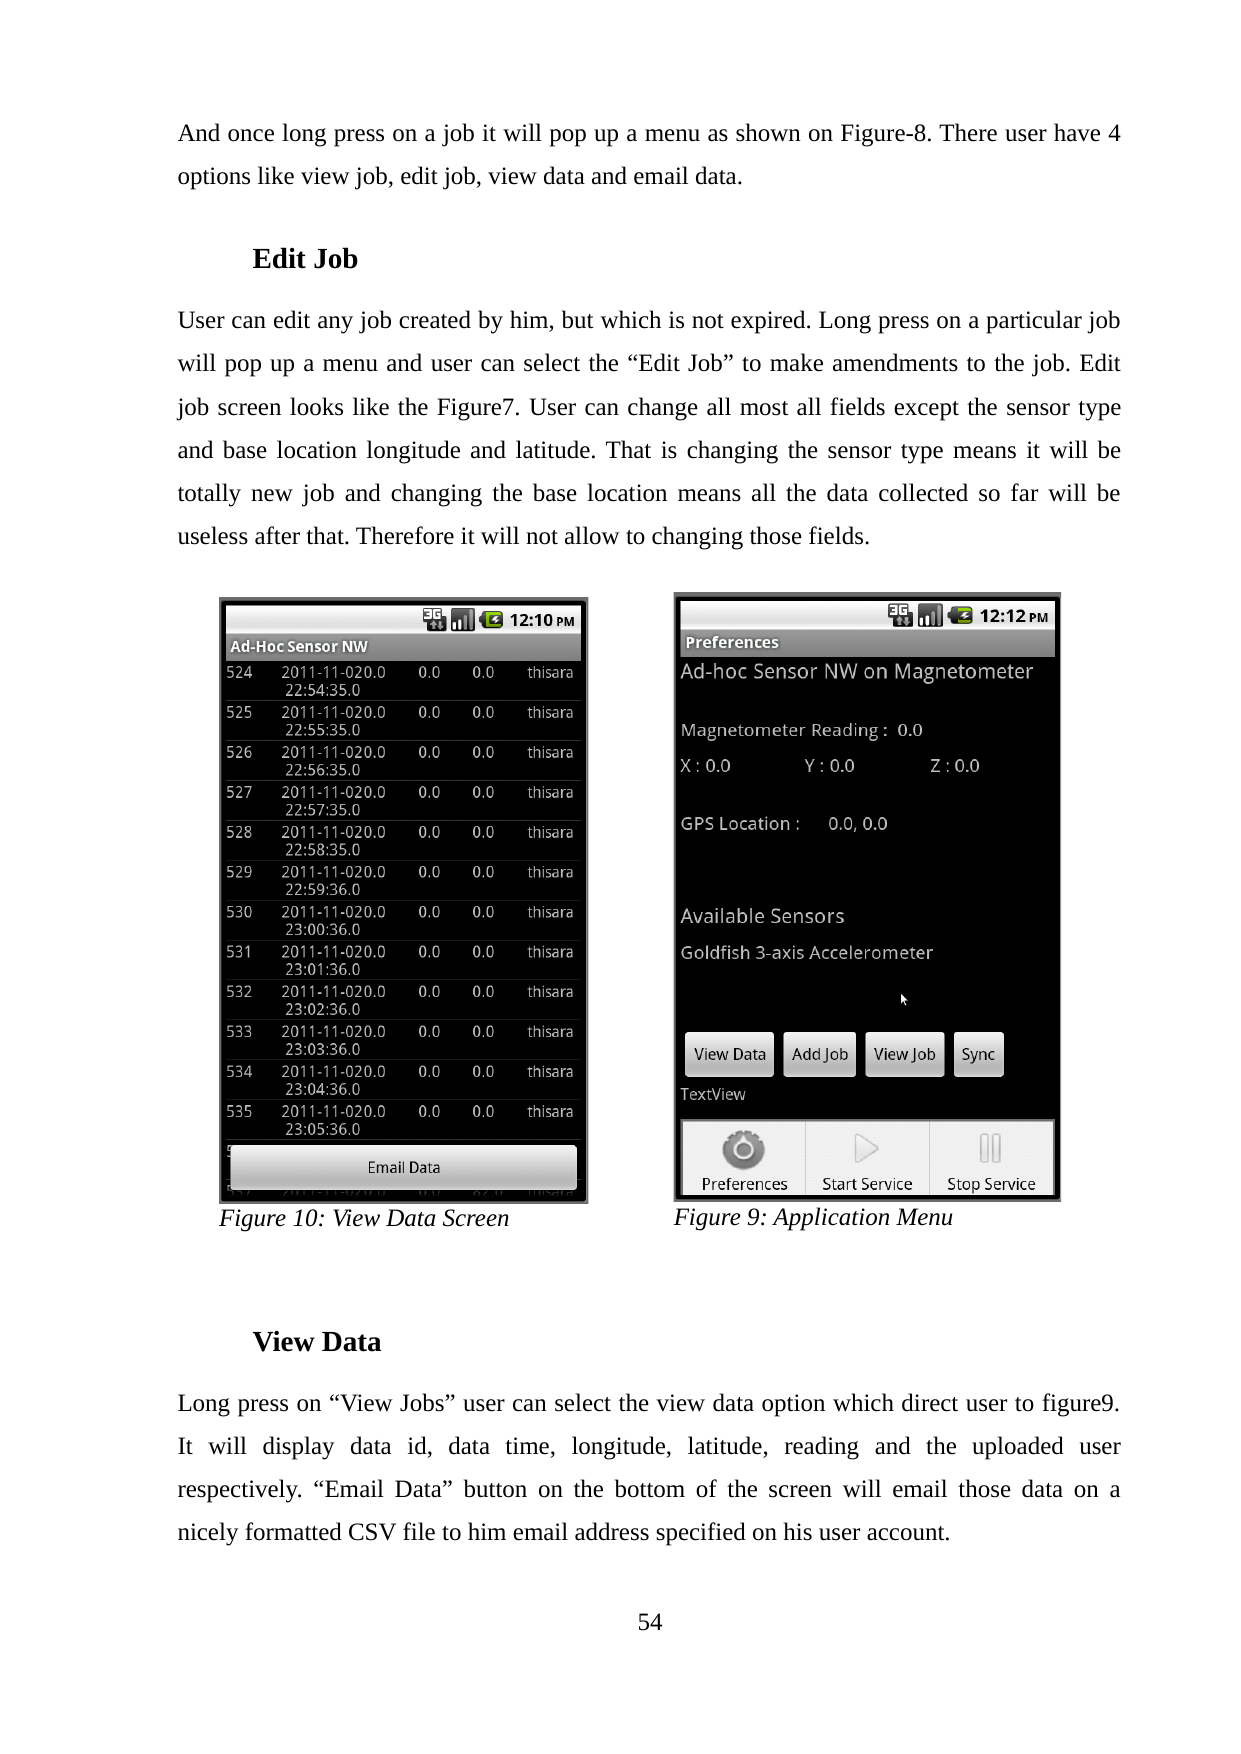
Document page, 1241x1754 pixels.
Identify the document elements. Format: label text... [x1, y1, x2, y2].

picture [219, 597, 589, 1204]
text Long press on “View Jobs” user can select the view data option which direct user to figure9. It will display data id, data time, longitude, latitude, reading and the uploaded user respectively. “Email Data” button on the bottom of the screen will email those data on a nicely formatted CSV file to him email address specified on his user account. [177, 1388, 1122, 1546]
subtitle Edit Job [177, 242, 1122, 275]
text User can edit any job created by him, but which is not expired. Long press on a particular job will pop up a menu and user can select the “Edit Job” to make amendments to the job. Edit job screen looks like the Figure7. User can change all most all fields except the sensor type and base location longitude and latitude. That is changing the sensor type means it will be totally new job and changing the base location means all the data collected so far will be useless after that. Therefore it will not allow to changing those fields. [177, 305, 1122, 550]
text Figure 9: Application Menu [673, 1202, 1061, 1230]
text And once long press on a job it will pop up a menu as shown on Figure-8. There user have 4 options like view job, edit job, view data and email data. [177, 118, 1122, 190]
picture [673, 592, 1062, 1202]
subtitle View Data [177, 1324, 1122, 1358]
text Figure 10: View Data Screen [219, 1204, 588, 1232]
